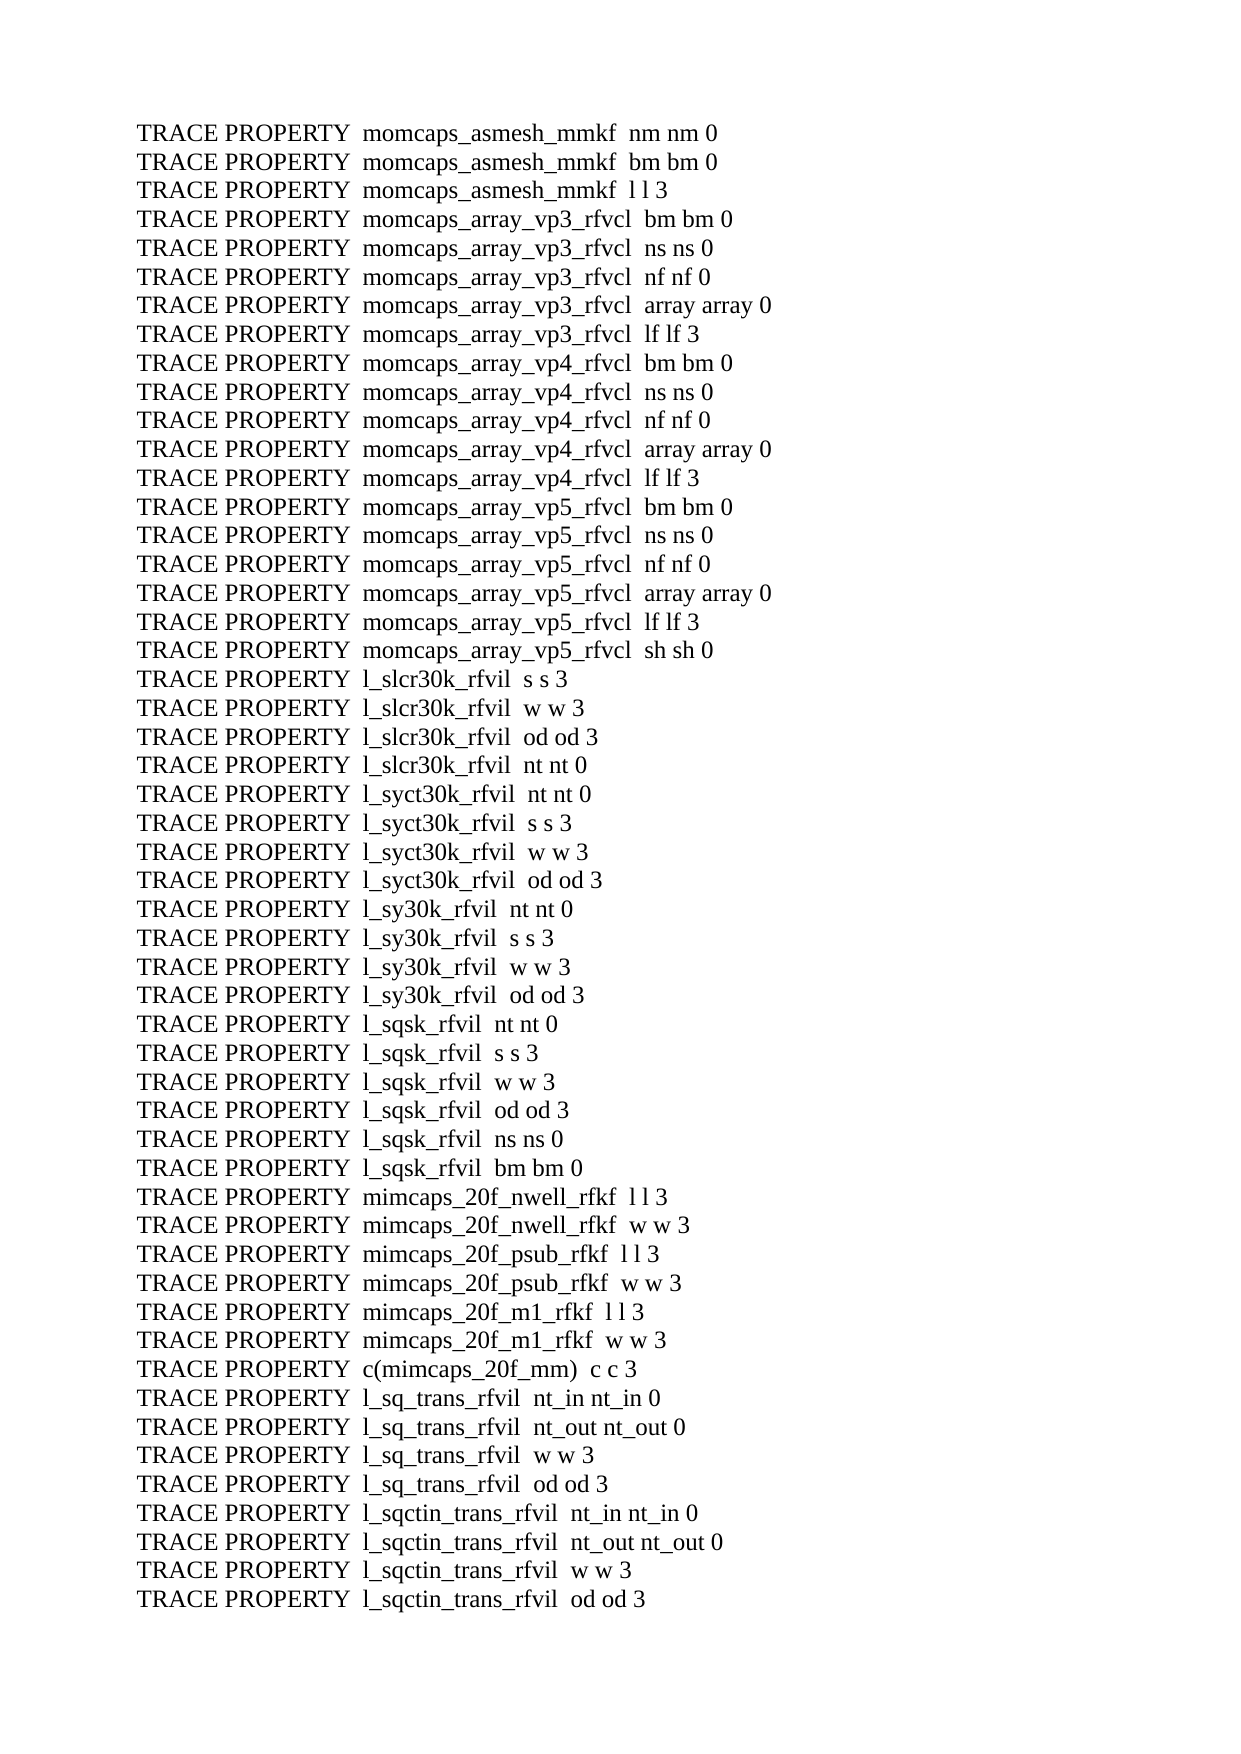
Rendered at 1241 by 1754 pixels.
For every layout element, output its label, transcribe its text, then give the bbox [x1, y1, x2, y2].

text TRACE PROPERTY momcaps_array_vp4_rfvcl lf lf 3 [118, 463, 1122, 492]
text TRACE PROPERTY mimcaps_20f_m1_rfkf l l 3 [118, 1297, 1122, 1326]
text TRACE PROPERTY c(mimcaps_20f_mm) c c 3 [118, 1354, 1122, 1383]
text TRACE PROPERTY mimcaps_20f_psub_rfkf w w 3 [118, 1268, 1122, 1297]
text TRACE PROPERTY l_slcr30k_rfvil s s 3 [118, 664, 1122, 693]
text TRACE PROPERTY mimcaps_20f_nwell_rfkf w w 3 [118, 1211, 1122, 1239]
text TRACE PROPERTY l_sqsk_rfvil bm bm 0 [118, 1153, 1122, 1182]
text TRACE PROPERTY momcaps_array_vp3_rfvcl nf nf 0 [118, 262, 1122, 291]
text TRACE PROPERTY momcaps_array_vp4_rfvcl array array 0 [118, 434, 1122, 463]
text TRACE PROPERTY l_sq_trans_rfvil nt_out nt_out 0 [118, 1412, 1122, 1441]
text TRACE PROPERTY l_sqsk_rfvil s s 3 [118, 1038, 1122, 1067]
text TRACE PROPERTY momcaps_array_vp5_rfvcl sh sh 0 [118, 636, 1122, 664]
text TRACE PROPERTY l_sqsk_rfvil od od 3 [118, 1096, 1122, 1124]
text TRACE PROPERTY l_slcr30k_rfvil nt nt 0 [118, 751, 1122, 779]
text TRACE PROPERTY l_sqctin_trans_rfvil nt_out nt_out 0 [118, 1527, 1122, 1556]
text TRACE PROPERTY l_sy30k_rfvil s s 3 [118, 923, 1122, 952]
text TRACE PROPERTY l_syct30k_rfvil w w 3 [118, 837, 1122, 866]
text TRACE PROPERTY l_sy30k_rfvil nt nt 0 [118, 894, 1122, 923]
text TRACE PROPERTY l_sq_trans_rfvil w w 3 [118, 1441, 1122, 1469]
text TRACE PROPERTY l_sq_trans_rfvil od od 3 [118, 1469, 1122, 1498]
text TRACE PROPERTY l_sqctin_trans_rfvil nt_in nt_in 0 [118, 1498, 1122, 1527]
text TRACE PROPERTY mimcaps_20f_psub_rfkf l l 3 [118, 1239, 1122, 1268]
text TRACE PROPERTY momcaps_asmesh_mmkf l l 3 [118, 176, 1122, 204]
text TRACE PROPERTY momcaps_array_vp3_rfvcl array array 0 [118, 291, 1122, 319]
text TRACE PROPERTY momcaps_array_vp4_rfvcl ns ns 0 [118, 377, 1122, 406]
text TRACE PROPERTY momcaps_array_vp5_rfvcl array array 0 [118, 578, 1122, 607]
text TRACE PROPERTY l_sq_trans_rfvil nt_in nt_in 0 [118, 1383, 1122, 1412]
text TRACE PROPERTY l_slcr30k_rfvil od od 3 [118, 722, 1122, 751]
text TRACE PROPERTY momcaps_asmesh_mmkf nm nm 0 [118, 118, 1122, 147]
text TRACE PROPERTY mimcaps_20f_nwell_rfkf l l 3 [118, 1182, 1122, 1211]
text TRACE PROPERTY l_syct30k_rfvil nt nt 0 [118, 779, 1122, 808]
text TRACE PROPERTY l_syct30k_rfvil od od 3 [118, 866, 1122, 894]
text TRACE PROPERTY momcaps_array_vp3_rfvcl lf lf 3 [118, 319, 1122, 348]
text TRACE PROPERTY l_sqsk_rfvil nt nt 0 [118, 1009, 1122, 1038]
text TRACE PROPERTY momcaps_array_vp5_rfvcl nf nf 0 [118, 549, 1122, 578]
text TRACE PROPERTY l_sy30k_rfvil w w 3 [118, 952, 1122, 981]
text TRACE PROPERTY l_slcr30k_rfvil w w 3 [118, 693, 1122, 722]
text TRACE PROPERTY l_sy30k_rfvil od od 3 [118, 981, 1122, 1009]
text TRACE PROPERTY momcaps_array_vp4_rfvcl bm bm 0 [118, 348, 1122, 377]
text TRACE PROPERTY momcaps_array_vp3_rfvcl bm bm 0 [118, 204, 1122, 233]
text TRACE PROPERTY momcaps_array_vp5_rfvcl lf lf 3 [118, 607, 1122, 636]
text TRACE PROPERTY l_syct30k_rfvil s s 3 [118, 808, 1122, 837]
text TRACE PROPERTY l_sqsk_rfvil w w 3 [118, 1067, 1122, 1096]
text TRACE PROPERTY momcaps_array_vp5_rfvcl ns ns 0 [118, 521, 1122, 549]
text TRACE PROPERTY l_sqctin_trans_rfvil w w 3 [118, 1556, 1122, 1584]
text TRACE PROPERTY mimcaps_20f_m1_rfkf w w 3 [118, 1326, 1122, 1354]
text TRACE PROPERTY momcaps_array_vp5_rfvcl bm bm 0 [118, 492, 1122, 521]
text TRACE PROPERTY momcaps_asmesh_mmkf bm bm 0 [118, 147, 1122, 176]
text TRACE PROPERTY momcaps_array_vp3_rfvcl ns ns 0 [118, 233, 1122, 262]
text TRACE PROPERTY l_sqctin_trans_rfvil od od 3 [118, 1584, 1122, 1613]
text TRACE PROPERTY l_sqsk_rfvil ns ns 0 [118, 1124, 1122, 1153]
text TRACE PROPERTY momcaps_array_vp4_rfvcl nf nf 0 [118, 406, 1122, 434]
